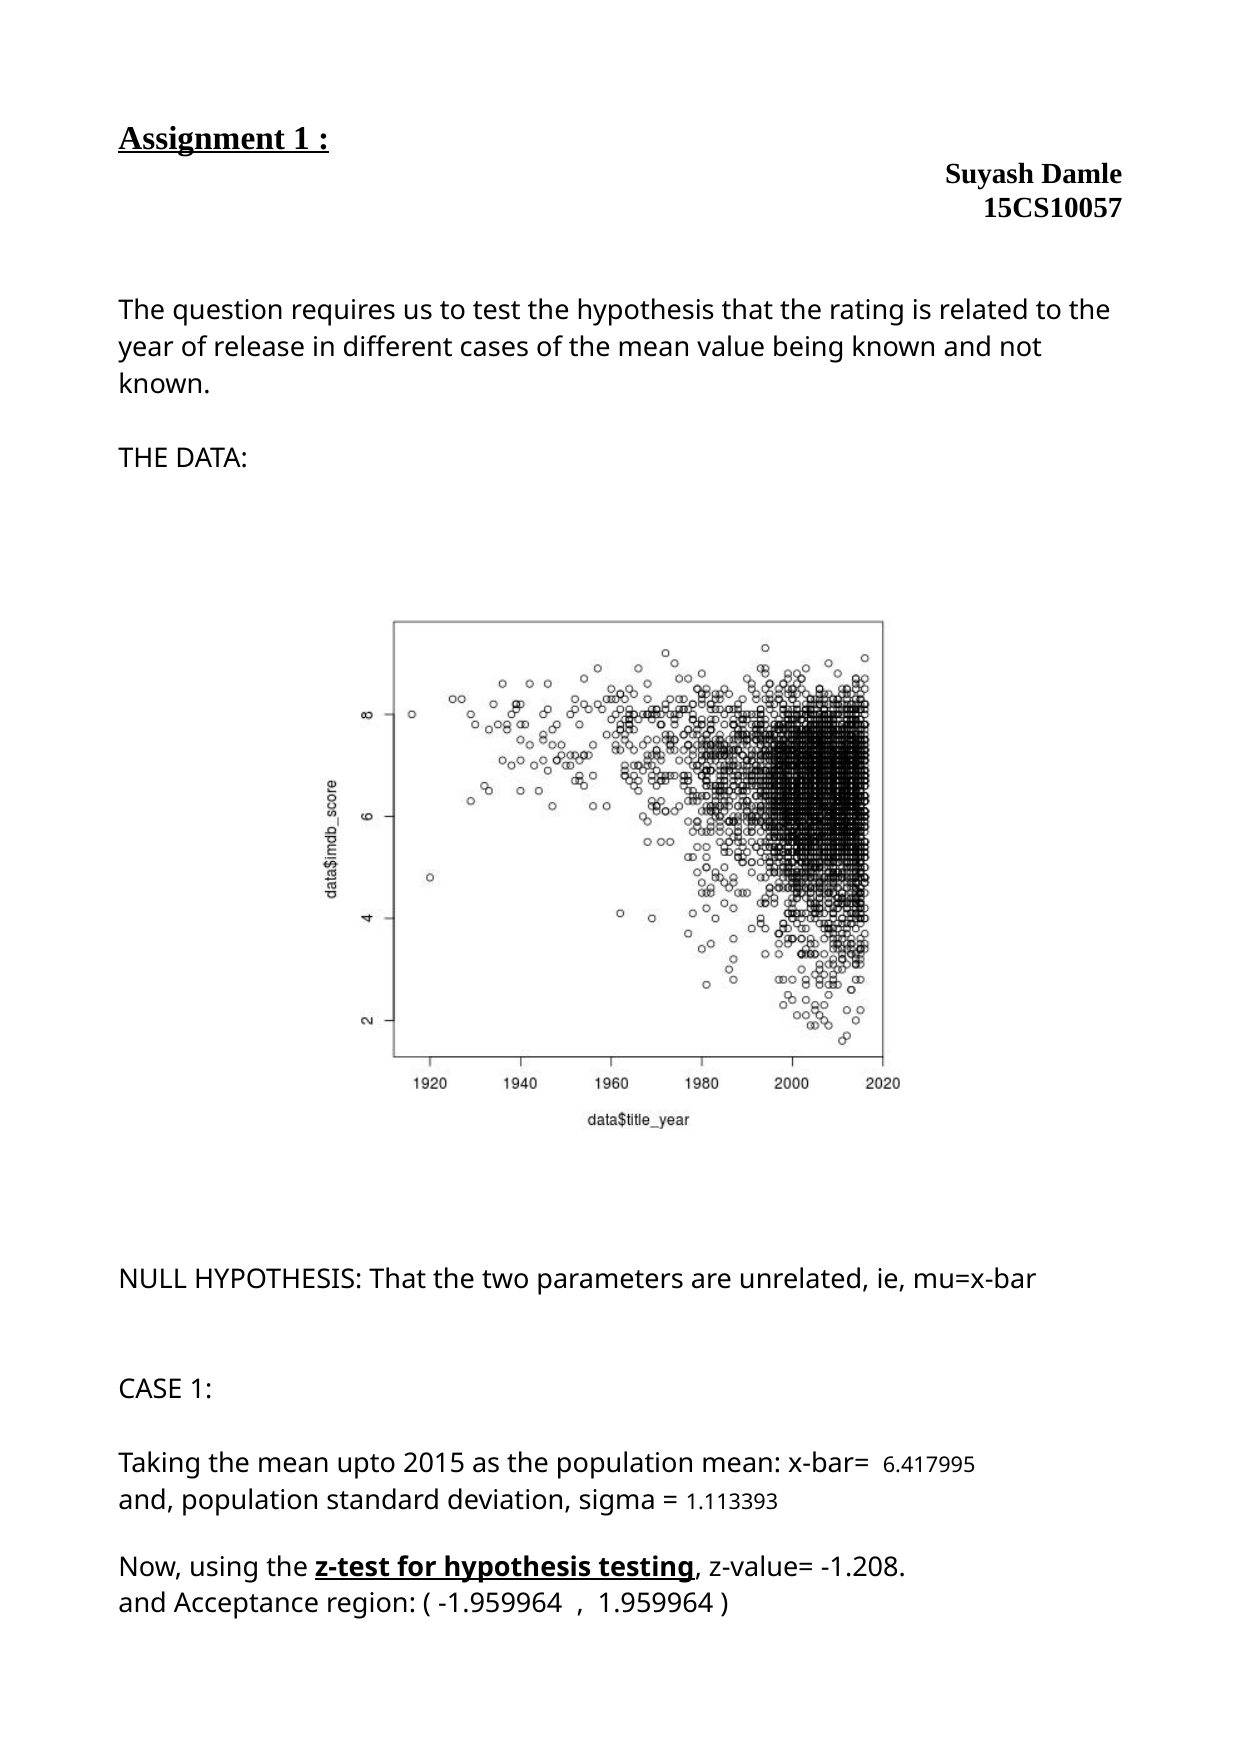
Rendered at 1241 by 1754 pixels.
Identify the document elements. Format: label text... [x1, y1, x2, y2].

picture [320, 548, 920, 1149]
text 15CS10057 [118, 190, 1122, 223]
text and, population standard deviation, sigma = 1.113393 [118, 1481, 1122, 1517]
text CASE 1: [118, 1370, 1122, 1407]
text Now, using the z-test for hypothesis testing, z-value= -1.208. [118, 1547, 1122, 1584]
text THE DATA: [118, 438, 1122, 475]
text Taking the mean upto 2015 as the population mean: x-bar= 6.417995 [118, 1444, 1122, 1481]
text The question requires us to test the hypothesis that the rating is related to the year of release in different cases of the mean value being known and not known. [118, 291, 1122, 401]
text Assignment 1 : [118, 118, 1122, 156]
text NULL HYPOTHESIS: That the two parameters are unrelated, ie, mu=x-bar [118, 1259, 1122, 1296]
text Suyash Damle [118, 156, 1122, 190]
text and Acceptance region: ( -1.959964 , 1.959964 ) [118, 1584, 1122, 1621]
